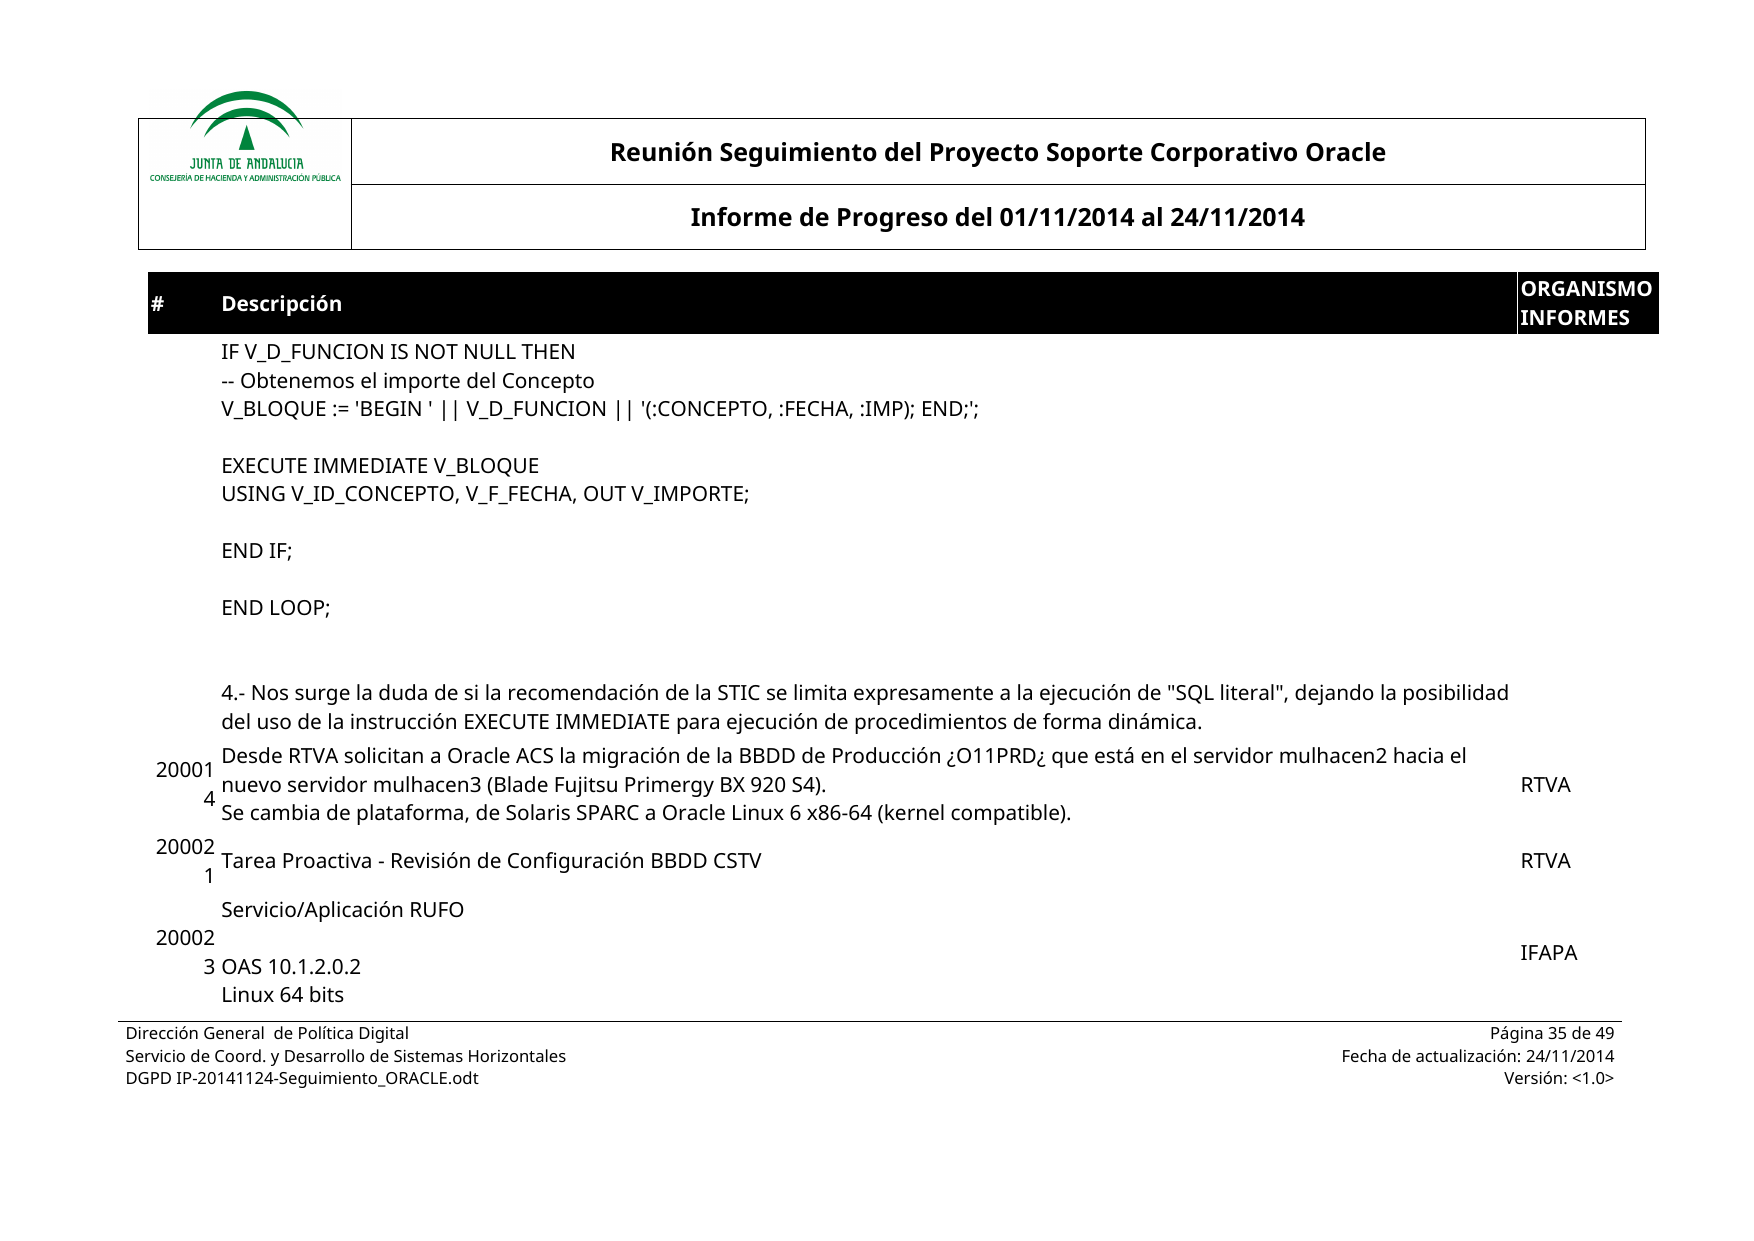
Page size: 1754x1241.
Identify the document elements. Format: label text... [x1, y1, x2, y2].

table_header # [148, 272, 218, 334]
table_cell [148, 334, 218, 738]
table_cell Servicio/Aplicación RUFO OAS 10.1.2.0.2 Linux 64 bits [218, 892, 1517, 1012]
table_cell 200014 [148, 738, 218, 829]
table_cell 200023 [148, 892, 218, 1012]
table_cell IFAPA [1518, 892, 1659, 1012]
table_cell RTVA [1518, 830, 1659, 892]
table_cell 200021 [148, 830, 218, 892]
table_cell RTVA [1518, 738, 1659, 829]
picture [149, 119, 342, 182]
table_cell Desde RTVA solicitan a Oracle ACS la migración de la BBDD de Producción ¿O11PRD¿ que está en el servidor mulhacen2 hacia el nuevo servidor mulhacen3 (Blade Fujitsu Primergy BX 920 S4). Se cambia de plataforma, de Solaris SPARC a Oracle Linux 6 x86-64 (kernel compatible). [218, 738, 1517, 829]
picture [149, 89, 342, 118]
table_cell Tarea Proactiva - Revisión de Configuración BBDD CSTV [218, 830, 1517, 892]
table_header ORGANISMO INFORMES [1518, 272, 1659, 334]
table_header Descripción [218, 272, 1517, 334]
table_cell IF V_D_FUNCION IS NOT NULL THEN -- Obtenemos el importe del Concepto V_BLOQUE := 'BEGIN ' || V_D_FUNCION || '(:CONCEPTO, :FECHA, :IMP); END;'; EXECUTE IMMEDIATE V_BLOQUE USING V_ID_CONCEPTO, V_F_FECHA, OUT V_IMPORTE; END IF; END LOOP; 4.- Nos surge la duda de si la recomendación de la STIC se limita expresamente a la ejecución de "SQL literal", dejando la posibilidad del uso de la instrucción EXECUTE IMMEDIATE para ejecución de procedimientos de forma dinámica. [218, 334, 1517, 738]
table_cell [1518, 334, 1659, 738]
